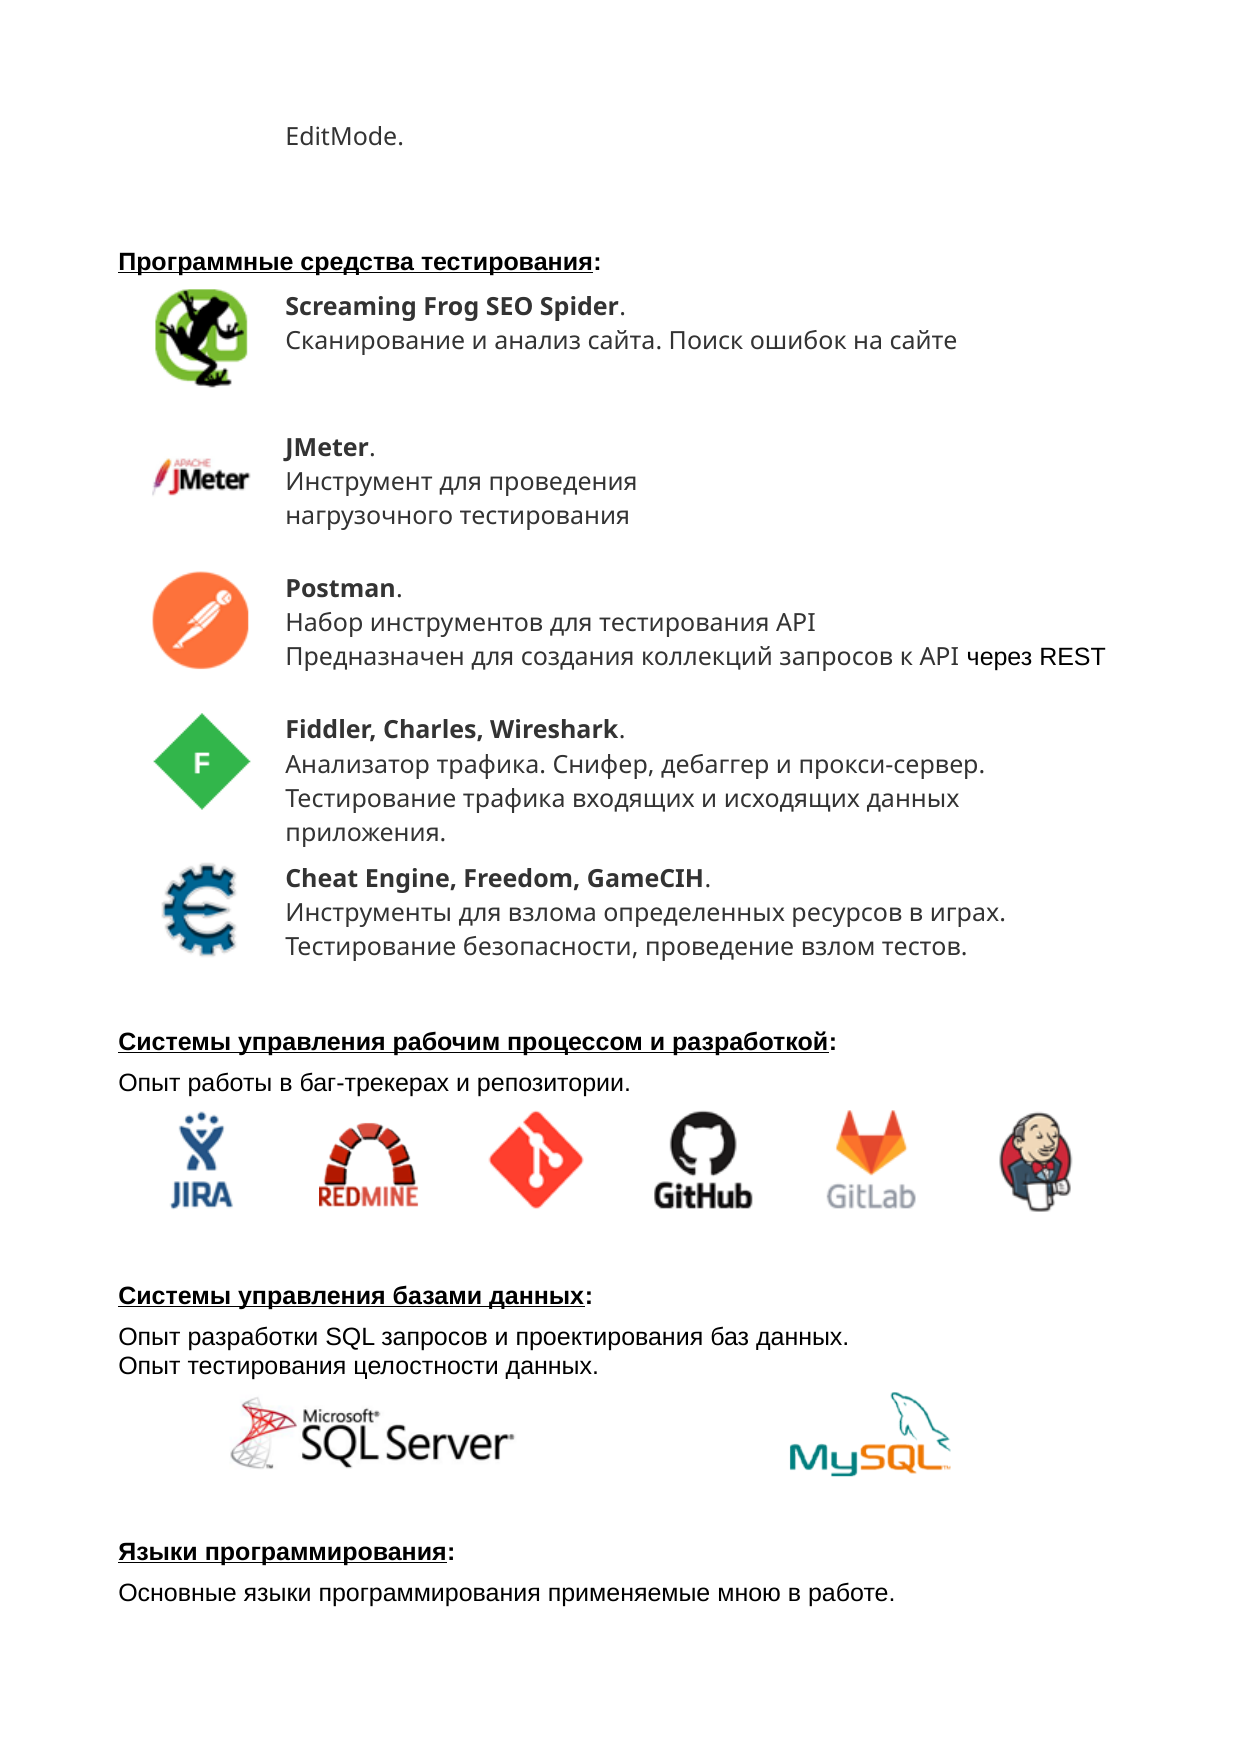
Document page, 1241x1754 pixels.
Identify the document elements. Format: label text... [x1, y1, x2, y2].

table_cell JMeter. Инструмент для проведения нагрузочного тестирования [285, 430, 1123, 571]
subtitle Системы управления рабочим процессом и разработкой: [118, 1027, 1122, 1056]
picture [203, 1391, 534, 1475]
picture [151, 1109, 252, 1210]
picture [151, 861, 252, 961]
picture [151, 712, 252, 813]
picture [653, 1109, 754, 1210]
picture [992, 1109, 1085, 1215]
table_header [620, 1392, 703, 1477]
picture [486, 1109, 587, 1210]
picture [319, 1109, 419, 1210]
text Опыт работы в баг-трекерах и репозитории. [118, 1068, 1122, 1097]
picture [151, 571, 252, 671]
subtitle Системы управления базами данных: [118, 1281, 1122, 1309]
picture [821, 1109, 922, 1210]
table_header [955, 1110, 1122, 1256]
table_header [453, 1110, 620, 1256]
table_header [118, 389, 285, 430]
table_header [1038, 1392, 1122, 1477]
table_cell Cheat Engine, Freedom, GameCIH. Инструменты для взлома определенных ресурсов в играх. Тестирование безопасности, проведение взлом тестов. [285, 861, 1123, 1002]
text Опыт разработки SQL запросов и проектирования баз данных. Опыт тестирования целостности данных. [118, 1322, 1122, 1379]
text Программные средства тестирования: [118, 247, 1122, 276]
table_cell [118, 712, 285, 861]
table_header [118, 1110, 285, 1256]
table_cell [118, 571, 285, 712]
table_header [788, 1110, 955, 1256]
text Основные языки программирования применяемые мною в работе. [118, 1578, 1122, 1607]
picture [151, 429, 252, 530]
table_header Screaming Frog SEO Spider. Сканирование и анализ сайта. Поиск ошибок на сайте [285, 289, 1123, 430]
table_cell [118, 430, 285, 571]
table_header [118, 289, 151, 388]
table_cell [118, 118, 285, 165]
subtitle Языки программирования: [118, 1537, 1122, 1566]
table_header [620, 1110, 787, 1256]
table_header [118, 1392, 620, 1512]
table_header [252, 289, 285, 388]
picture [151, 288, 252, 389]
table_header [620, 1478, 1122, 1512]
table_cell Postman. Набор инструментов для тестирования API Предназначен для создания коллекций запросов к API через REST [285, 571, 1123, 712]
table_cell Fiddler, Charles, Wireshark. Анализатор трафика. Снифер, дебаггер и прокси-сервер. Тестирование трафика входящих и исходящих данных приложения. [285, 712, 1123, 861]
picture [703, 1391, 1038, 1478]
table_header [285, 1110, 453, 1256]
table_cell EditMode. [285, 118, 1123, 165]
table_cell [118, 861, 285, 1002]
